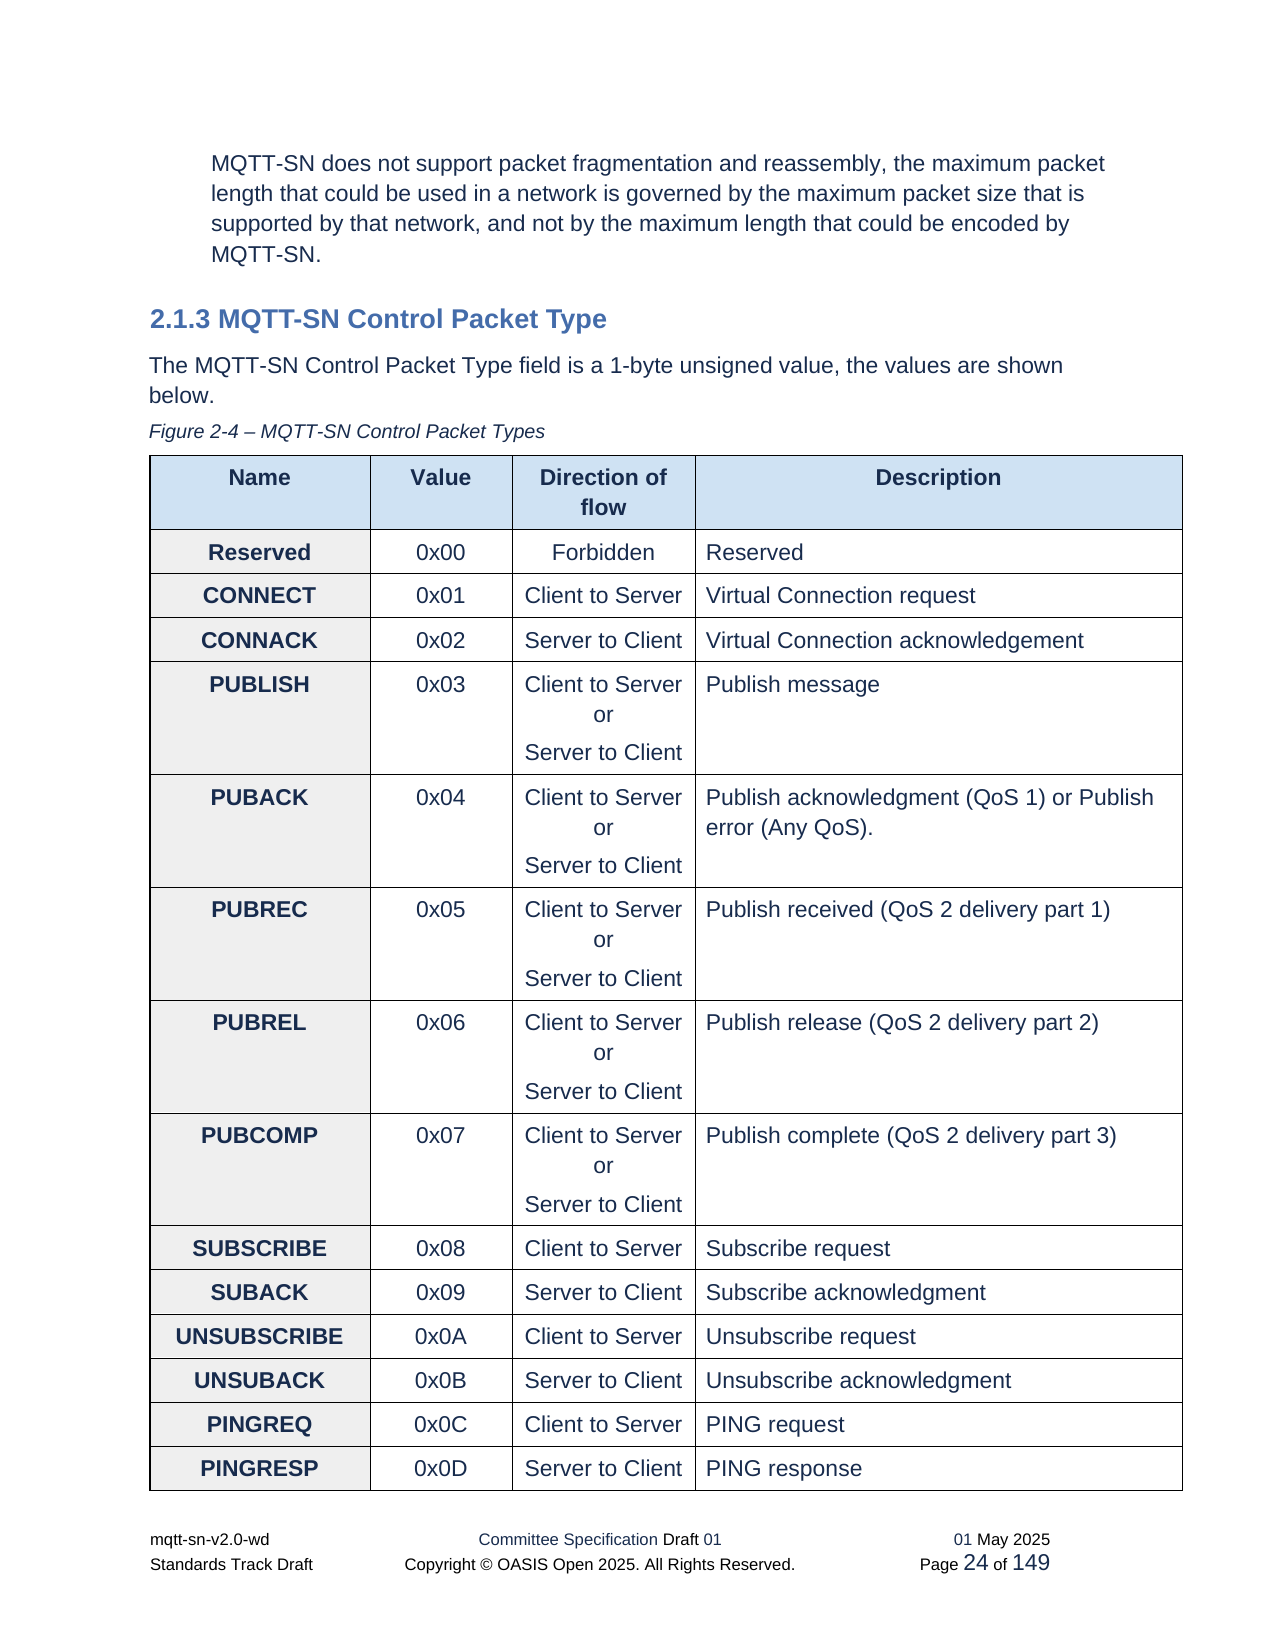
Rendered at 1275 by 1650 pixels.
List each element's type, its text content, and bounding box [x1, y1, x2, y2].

subtitle 2.1.3 MQTT-SN Control Packet Type [150, 303, 1124, 334]
table_cell 0x07 [371, 1114, 512, 1225]
table_cell Subscribe request [696, 1226, 1182, 1269]
table_cell 0x06 [371, 1001, 512, 1112]
table_cell UNSUBACK [151, 1359, 370, 1402]
table_cell 0x09 [371, 1270, 512, 1313]
table_cell Reserved [696, 530, 1182, 573]
text MQTT-SN does not support packet fragmentation and reassembly, the maximum packet length that could be used in a network is governed by the maximum packet size that is supported by that network, and not by the maximum length that could be encoded by MQTT-SN. [211, 150, 1124, 267]
table_cell PUBACK [151, 775, 370, 887]
table_cell 0x04 [371, 775, 512, 887]
text Figure 2-4 – MQTT-SN Control Packet Types [148, 420, 1124, 443]
table_cell Client to Server or Server to Client [513, 775, 695, 887]
table_cell UNSUBSCRIBE [151, 1315, 370, 1357]
table_cell 0x03 [371, 662, 512, 774]
table_header Description [696, 456, 1182, 529]
table_cell PING response [696, 1447, 1182, 1490]
table_cell Server to Client [513, 618, 695, 661]
table_cell 0x01 [371, 574, 512, 617]
table_header Value [371, 456, 512, 529]
table_cell Publish complete (QoS 2 delivery part 3) [696, 1114, 1182, 1225]
table_cell Server to Client [513, 1270, 695, 1313]
table_cell Publish message [696, 662, 1182, 774]
table_cell 0x05 [371, 888, 512, 1000]
table_cell Forbidden [513, 530, 695, 573]
table_cell Virtual Connection acknowledgement [696, 618, 1182, 661]
table_cell PUBCOMP [151, 1114, 370, 1225]
table_cell 0x0D [371, 1447, 512, 1490]
table_cell CONNACK [151, 618, 370, 661]
table_cell Client to Server or Server to Client [513, 1001, 695, 1112]
table_cell PINGREQ [151, 1403, 370, 1446]
table_cell 0x08 [371, 1226, 512, 1269]
table_cell SUBSCRIBE [151, 1226, 370, 1269]
table_cell Unsubscribe request [696, 1315, 1182, 1357]
table_cell Publish received (QoS 2 delivery part 1) [696, 888, 1182, 1000]
table_cell Client to Server [513, 1315, 695, 1357]
table_cell Client to Server [513, 1226, 695, 1269]
table_cell CONNECT [151, 574, 370, 617]
table_cell Publish acknowledgment (QoS 1) or Publish error (Any QoS). [696, 775, 1182, 887]
table_cell PUBREC [151, 888, 370, 1000]
table_cell PING request [696, 1403, 1182, 1446]
table_cell 0x02 [371, 618, 512, 661]
table_cell Client to Server [513, 1403, 695, 1446]
table_cell Publish release (QoS 2 delivery part 2) [696, 1001, 1182, 1112]
table_cell 0x00 [371, 530, 512, 573]
table_header Direction of flow [513, 456, 695, 529]
table_cell Subscribe acknowledgment [696, 1270, 1182, 1313]
table_cell Client to Server [513, 574, 695, 617]
table_cell Reserved [151, 530, 370, 573]
table_cell Client to Server or Server to Client [513, 888, 695, 1000]
table_cell Server to Client [513, 1359, 695, 1402]
table_cell Server to Client [513, 1447, 695, 1490]
table_cell 0x0A [371, 1315, 512, 1357]
table_cell Unsubscribe acknowledgment [696, 1359, 1182, 1402]
table_cell Virtual Connection request [696, 574, 1182, 617]
table_cell PUBLISH [151, 662, 370, 774]
table_cell 0x0B [371, 1359, 512, 1402]
text The MQTT-SN Control Packet Type field is a 1-byte unsigned value, the values are shown below. [148, 352, 1124, 408]
table_cell PINGRESP [151, 1447, 370, 1490]
table_cell Client to Server or Server to Client [513, 662, 695, 774]
table_cell 0x0C [371, 1403, 512, 1446]
table_cell Client to Server or Server to Client [513, 1114, 695, 1225]
table_header Name [151, 456, 370, 529]
table_cell PUBREL [151, 1001, 370, 1112]
table_cell SUBACK [151, 1270, 370, 1313]
